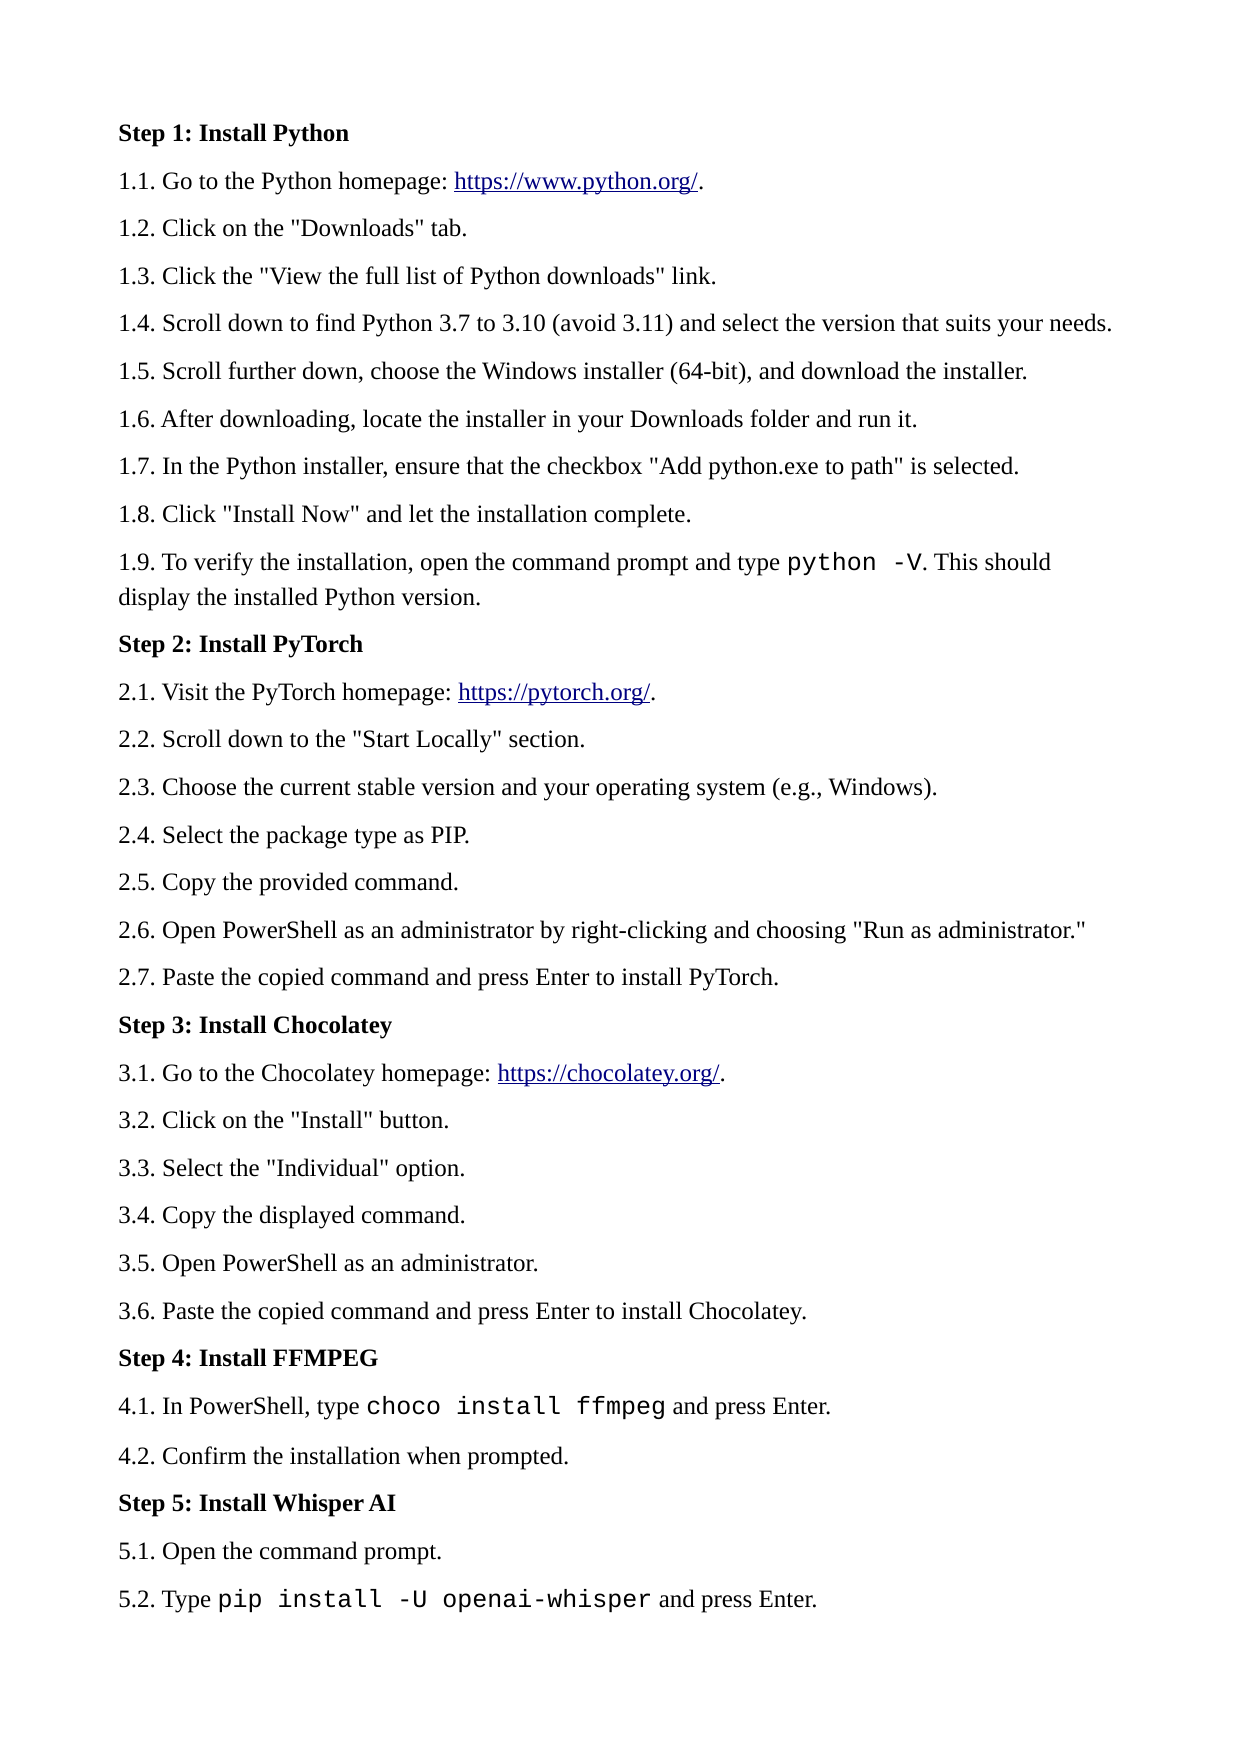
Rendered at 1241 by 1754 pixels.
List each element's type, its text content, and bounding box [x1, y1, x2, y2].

text 2.2. Scroll down to the "Start Locally" section. [118, 724, 1122, 753]
text 1.9. To verify the installation, open the command prompt and type python -V. This should display the installed Python version. [118, 547, 1122, 610]
text 3.1. Go to the Chocolatey homepage: https://chocolatey.org/. [118, 1058, 1122, 1086]
text 1.8. Click "Install Now" and let the installation complete. [118, 499, 1122, 528]
text Step 4: Install FFMPEG [118, 1343, 1122, 1372]
text 1.3. Click the "View the full list of Python downloads" link. [118, 261, 1122, 290]
text 1.7. In the Python installer, ensure that the checkbox "Add python.exe to path" is selected. [118, 451, 1122, 480]
text 3.2. Click on the "Install" button. [118, 1105, 1122, 1134]
text Step 3: Install Chocolatey [118, 1010, 1122, 1039]
text 2.1. Visit the PyTorch homepage: https://pytorch.org/. [118, 677, 1122, 706]
text 5.2. Type pip install -U openai-whisper and press Enter. [118, 1584, 1122, 1614]
text 5.1. Open the command prompt. [118, 1536, 1122, 1565]
text 1.5. Scroll further down, choose the Windows installer (64-bit), and download the installer. [118, 356, 1122, 385]
text Step 1: Install Python [118, 118, 1122, 147]
text 2.5. Copy the provided command. [118, 867, 1122, 896]
text 2.7. Paste the copied command and press Enter to install PyTorch. [118, 962, 1122, 991]
text Step 2: Install PyTorch [118, 629, 1122, 658]
text 2.6. Open PowerShell as an administrator by right-clicking and choosing "Run as administrator." [118, 915, 1122, 944]
text 3.4. Copy the displayed command. [118, 1201, 1122, 1229]
text 3.6. Paste the copied command and press Enter to install Chocolatey. [118, 1296, 1122, 1324]
text 2.4. Select the package type as PIP. [118, 820, 1122, 848]
text 2.3. Choose the current stable version and your operating system (e.g., Windows). [118, 772, 1122, 801]
text Step 5: Install Whisper AI [118, 1488, 1122, 1517]
text 1.2. Click on the "Downloads" tab. [118, 213, 1122, 242]
text 1.1. Go to the Python homepage: https://www.python.org/. [118, 166, 1122, 194]
text 4.1. In PowerShell, type choco install ffmpeg and press Enter. [118, 1391, 1122, 1422]
text 4.2. Confirm the installation when prompted. [118, 1441, 1122, 1470]
text 3.5. Open PowerShell as an administrator. [118, 1248, 1122, 1277]
text 3.3. Select the "Individual" option. [118, 1153, 1122, 1182]
text 1.4. Scroll down to find Python 3.7 to 3.10 (avoid 3.11) and select the version that suits your needs. [118, 308, 1122, 337]
text 1.6. After downloading, locate the installer in your Downloads folder and run it. [118, 404, 1122, 432]
